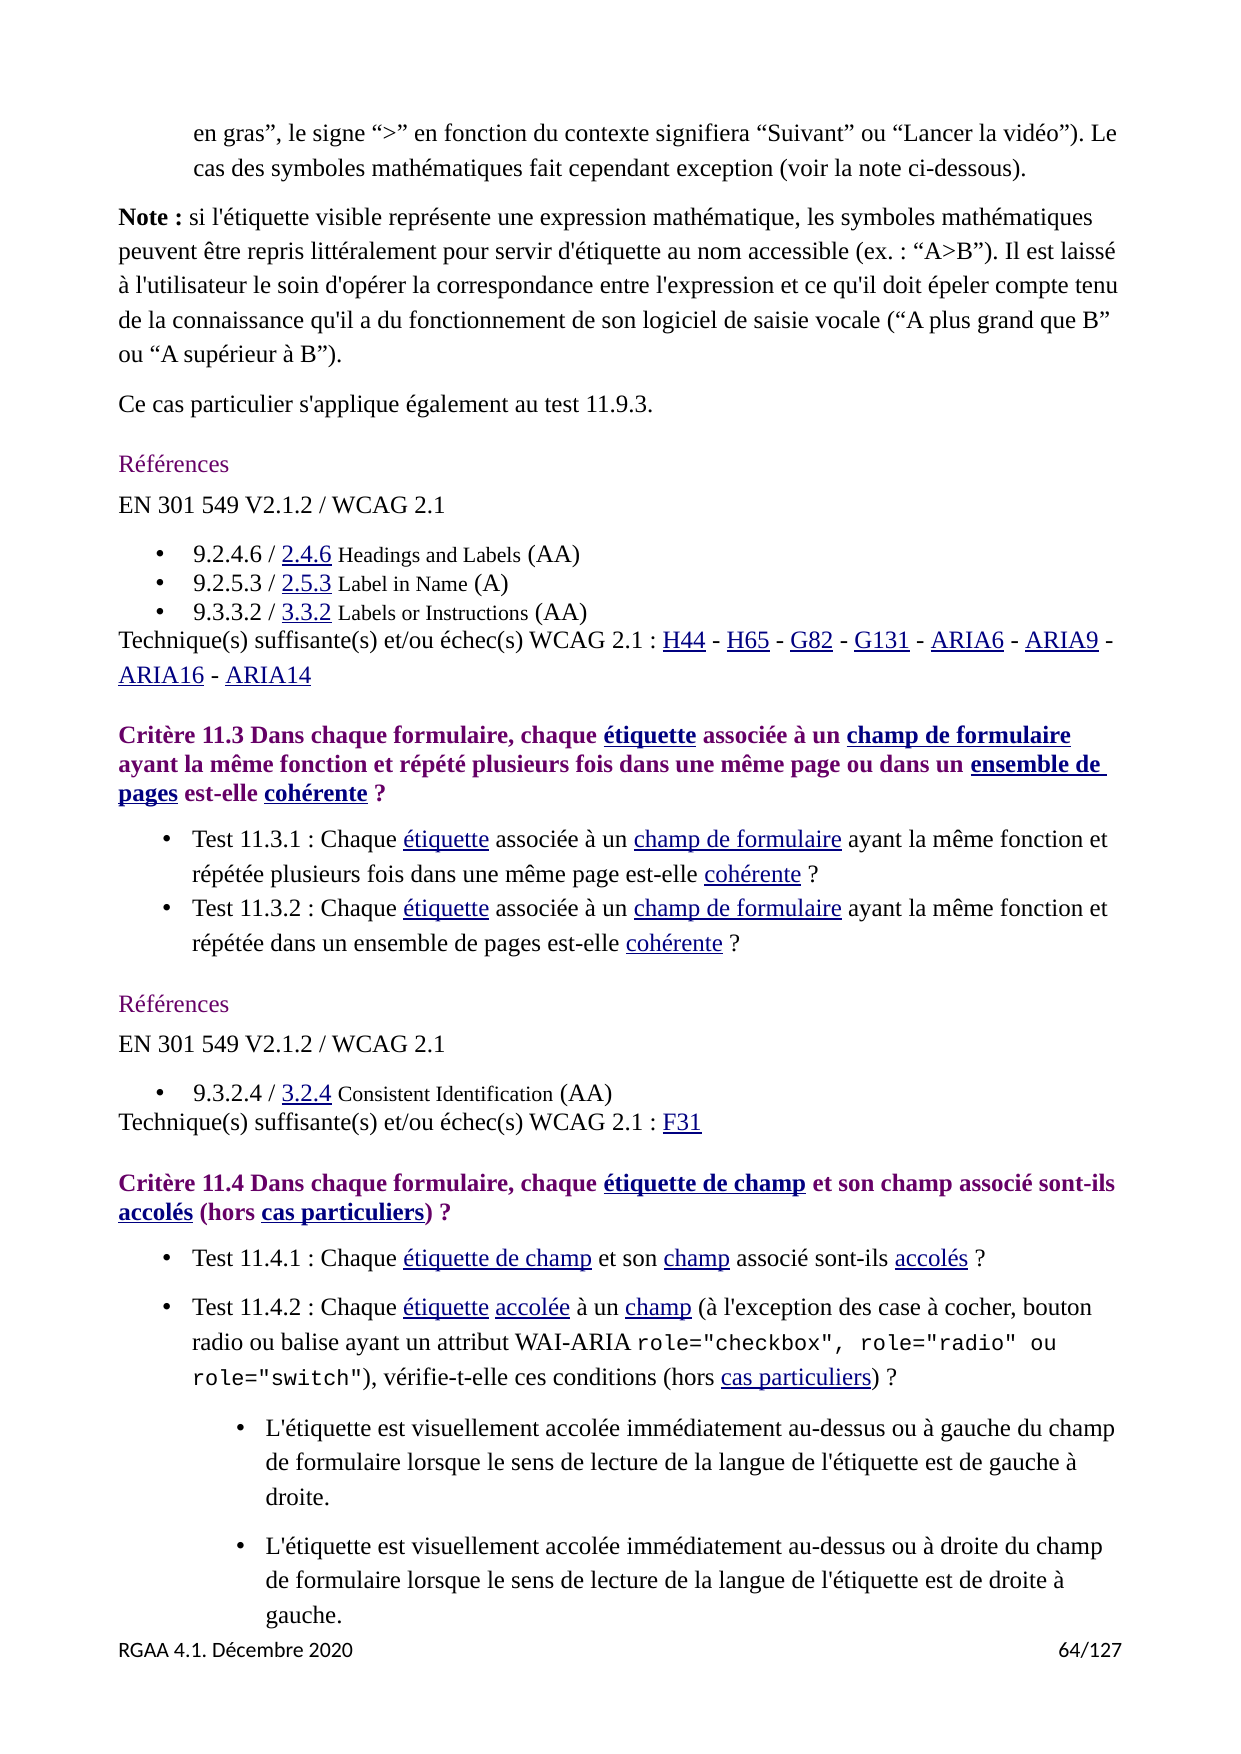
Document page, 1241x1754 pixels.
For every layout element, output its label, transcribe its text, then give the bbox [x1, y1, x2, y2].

text Technique(s) suffisante(s) et/ou échec(s) WCAG 2.1 : H44 - H65 - G82 - G131 - ARIA6 - ARIA9 - ARIA16 - ARIA14 [118, 625, 1122, 688]
list Test 11.3.1 : Chaque étiquette associée à un champ de formulaire ayant la même fonction et répétée plusieurs fois dans une même page est-elle cohérente ? [162, 824, 1122, 888]
list L'étiquette est visuellement accolée immédiatement au-dessus ou à gauche du champ de formulaire lorsque le sens de lecture de la langue de l'étiquette est de gauche à droite. [236, 1413, 1122, 1511]
subtitle Références [118, 449, 1122, 478]
text Ce cas particulier s'applique également au test 11.9.3. [118, 389, 1122, 417]
subtitle Critère 11.3 Dans chaque formulaire, chaque étiquette associée à un champ de formulaire ayant la même fonction et répété plusieurs fois dans une même page ou dans un ensemble de pages est-elle cohérente ? [118, 721, 1122, 807]
list 9.2.4.6 / 2.4.6 Headings and Labels (AA) [156, 539, 1122, 568]
list Test 11.4.2 : Chaque étiquette accolée à un champ (à l'exception des case à cocher, bouton radio ou balise ayant un attribut WAI-ARIA role="checkbox", role="radio" ou role="switch"), vérifie-t-elle ces conditions (hors cas particuliers) ? [162, 1292, 1122, 1392]
subtitle Critère 11.4 Dans chaque formulaire, chaque étiquette de champ et son champ associé sont-ils accolés (hors cas particuliers) ? [118, 1168, 1122, 1226]
text EN 301 549 V2.1.2 / WCAG 2.1 [118, 1029, 1122, 1058]
subtitle Références [118, 989, 1122, 1018]
list Test 11.4.1 : Chaque étiquette de champ et son champ associé sont-ils accolés ? [162, 1243, 1122, 1272]
text Technique(s) suffisante(s) et/ou échec(s) WCAG 2.1 : F31 [118, 1107, 1122, 1136]
list en gras”, le signe “>” en fonction du contexte signifiera “Suivant” ou “Lancer la vidéo”). Le cas des symboles mathématiques fait cependant exception (voir la note ci-dessous). [156, 118, 1122, 181]
list 9.2.5.3 / 2.5.3 Label in Name (A) [156, 568, 1122, 597]
text EN 301 549 V2.1.2 / WCAG 2.1 [118, 490, 1122, 519]
list Test 11.3.2 : Chaque étiquette associée à un champ de formulaire ayant la même fonction et répétée dans un ensemble de pages est-elle cohérente ? [162, 893, 1122, 957]
list 9.3.2.4 / 3.2.4 Consistent Identification (AA) [156, 1078, 1122, 1107]
list 9.3.3.2 / 3.3.2 Labels or Instructions (AA) [156, 597, 1122, 625]
list L'étiquette est visuellement accolée immédiatement au-dessus ou à droite du champ de formulaire lorsque le sens de lecture de la langue de l'étiquette est de droite à gauche. [236, 1531, 1122, 1628]
text Note : si l'étiquette visible représente une expression mathématique, les symboles mathématiques peuvent être repris littéralement pour servir d'étiquette au nom accessible (ex. : “A>B”). Il est laissé à l'utilisateur le soin d'opérer la correspondance entre l'expression et ce qu'il doit épeler compte tenu de la connaissance qu'il a du fonctionnement de son logiciel de saisie vocale (“A plus grand que B” ou “A supérieur à B”). [118, 202, 1122, 368]
